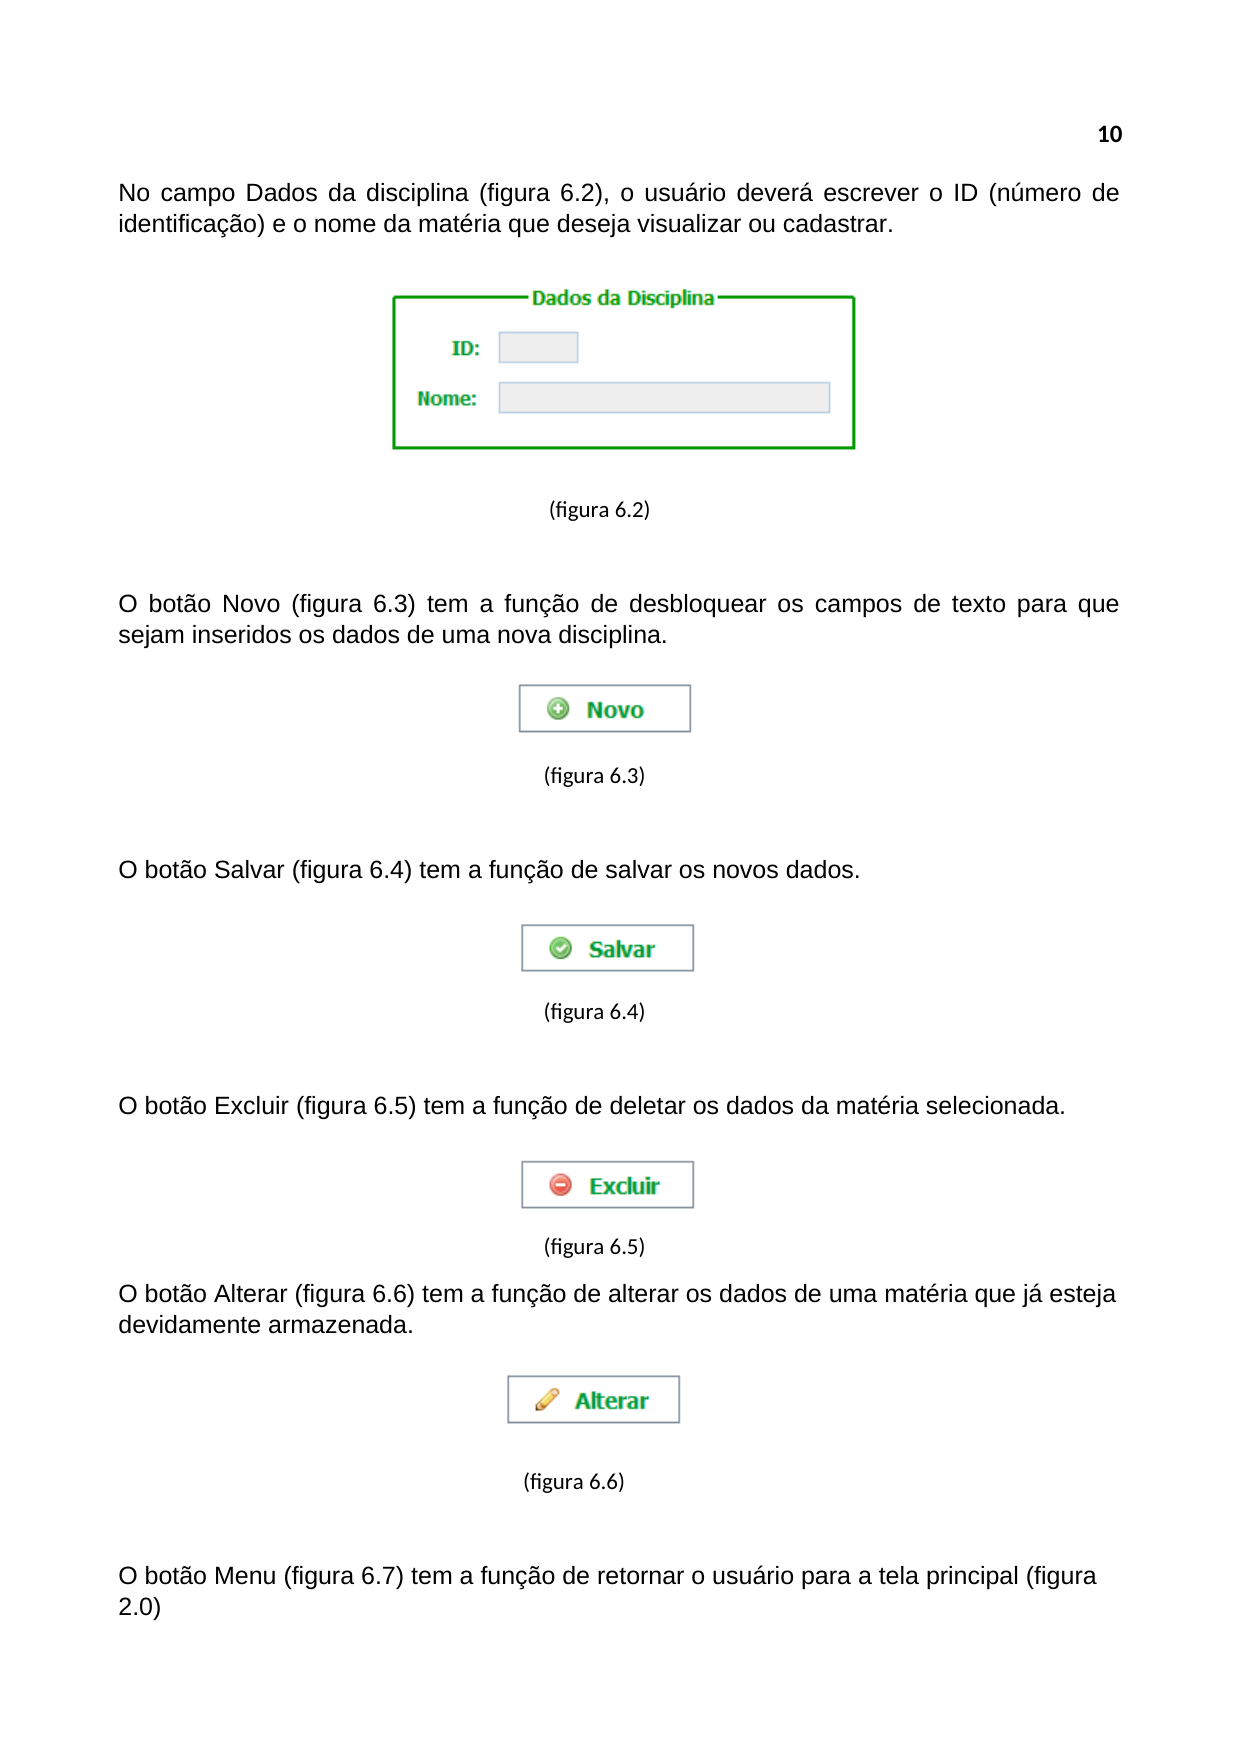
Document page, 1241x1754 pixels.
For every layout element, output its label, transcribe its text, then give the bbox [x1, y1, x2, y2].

picture [513, 680, 696, 739]
text (figura 6.3) [118, 762, 1122, 790]
picture [503, 1371, 685, 1430]
text No campo Dados da disciplina (figura 6.2), o usuário deverá escrever o ID (número de identificação) e o nome da matéria que deseja visualizar ou cadastrar. [118, 178, 1122, 238]
text O botão Excluir (figura 6.5) tem a função de deletar os dados da matéria selecionada. [118, 1091, 1122, 1119]
picture [517, 920, 699, 978]
text O botão Novo (figura 6.3) tem a função de desbloquear os campos de texto para que sejam inseridos os dados de uma nova disciplina. [118, 589, 1122, 649]
text (figura 6.4) [118, 997, 1122, 1025]
text (figura 6.5) [118, 1232, 1122, 1260]
text (figura 6.6) [118, 1467, 1122, 1495]
text O botão Alterar (figura 6.6) tem a função de alterar os dados de uma matéria que já esteja devidamente armazenada. [118, 1279, 1122, 1339]
text (figura 6.2) [118, 495, 1122, 523]
text O botão Menu (figura 6.7) tem a função de retornar o usuário para a tela principal (figura 2.0) [118, 1561, 1122, 1621]
text O botão Salvar (figura 6.4) tem a função de salvar os novos dados. [118, 855, 1122, 884]
picture [388, 288, 865, 456]
picture [517, 1155, 699, 1215]
